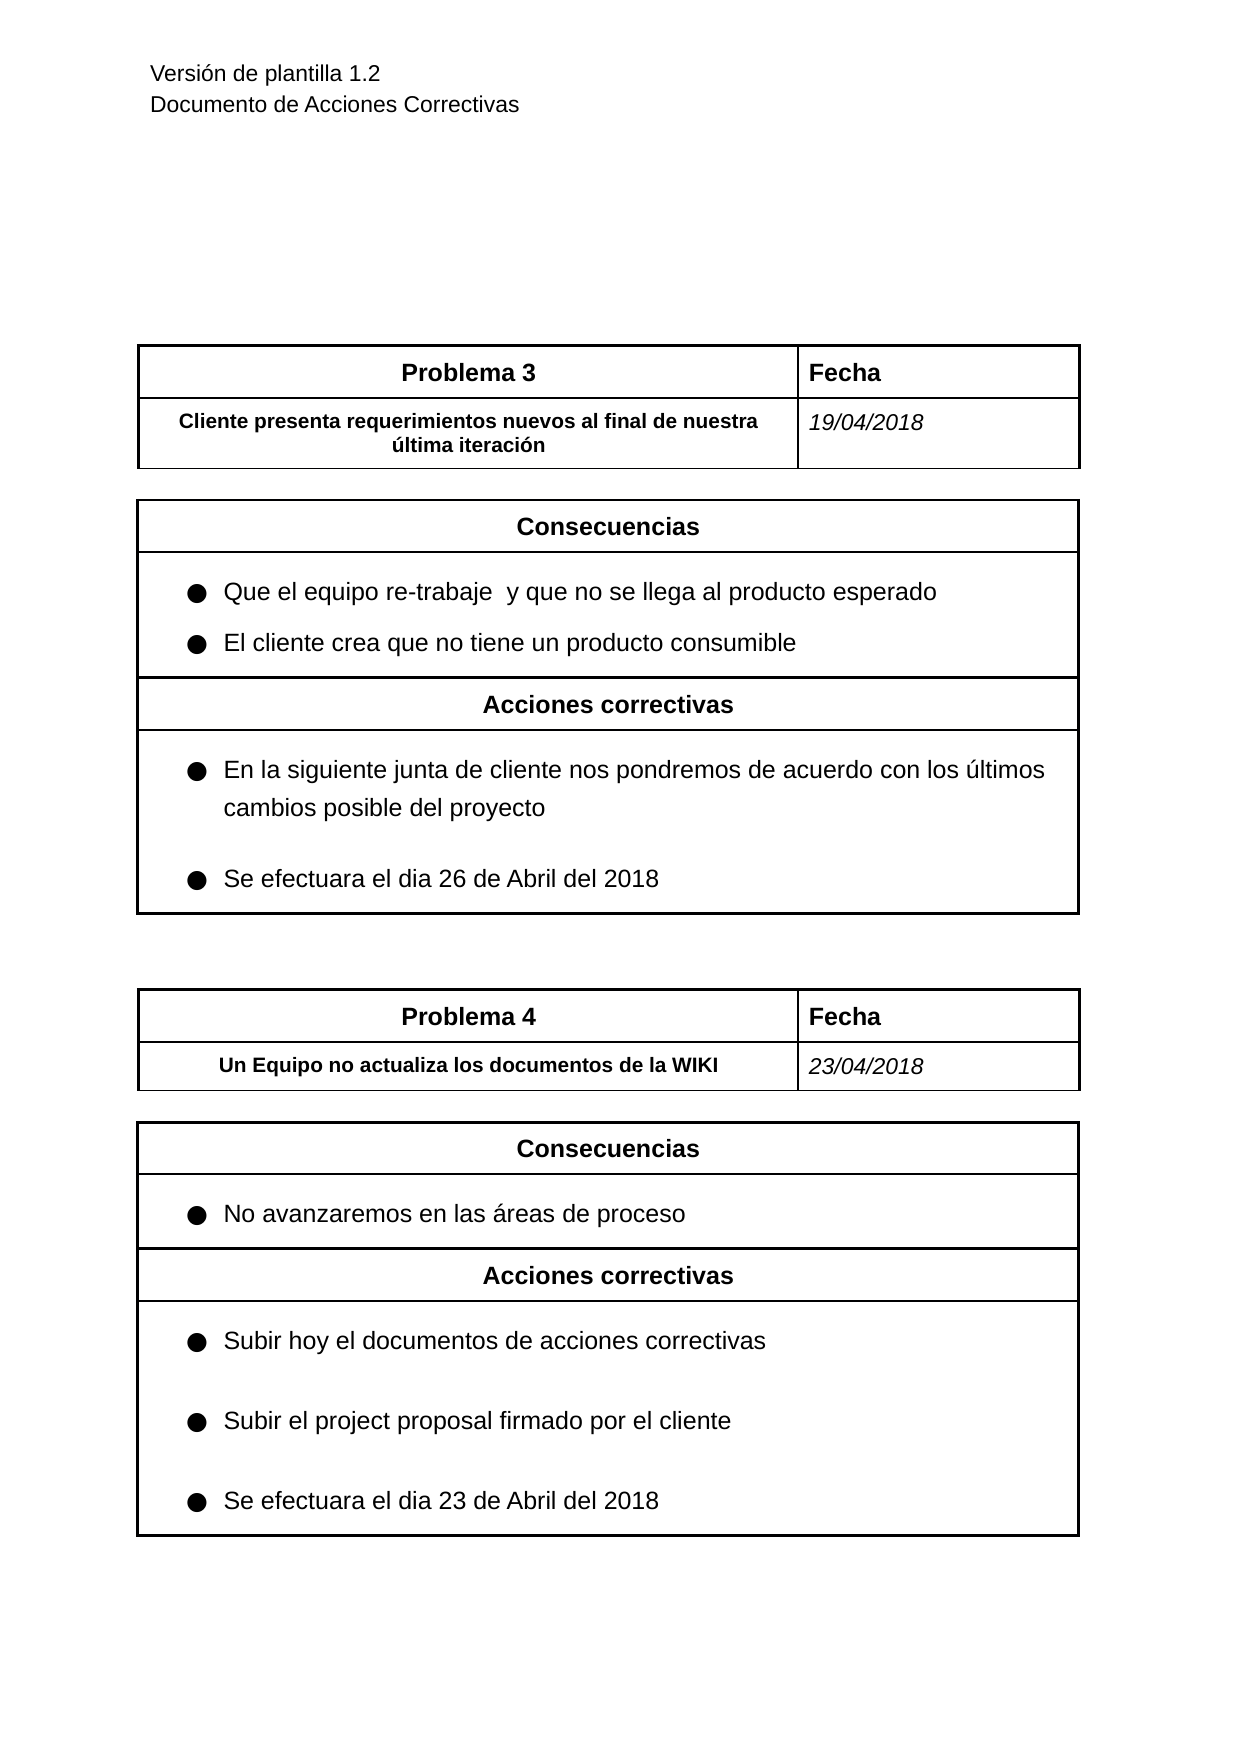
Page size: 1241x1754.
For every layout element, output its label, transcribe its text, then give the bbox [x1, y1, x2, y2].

table_cell 23/04/2018 [799, 1043, 1078, 1090]
table_cell Un Equipo no actualiza los documentos de la WIKI [140, 1043, 797, 1090]
table_cell Acciones correctivas [139, 1250, 1077, 1300]
table_cell Acciones correctivas [139, 679, 1077, 729]
table_header Problema 3 [140, 347, 797, 397]
table_cell Que el equipo re-trabaje y que no se llega al producto esperado El cliente crea que no tiene un producto consumible [139, 553, 1077, 676]
table_cell No avanzaremos en las áreas de proceso [139, 1175, 1077, 1247]
table_cell Subir hoy el documentos de acciones correctivas Subir el project proposal firmado por el cliente Se efectuara el dia 23 de Abril del 2018 [139, 1302, 1077, 1534]
table_cell Cliente presenta requerimientos nuevos al final de nuestra última iteración [140, 399, 797, 468]
table_cell 19/04/2018 [799, 399, 1078, 468]
table_header Fecha [799, 347, 1078, 397]
table_header Consecuencias [139, 1124, 1077, 1173]
table_header Problema 4 [140, 991, 797, 1041]
table_cell En la siguiente junta de cliente nos pondremos de acuerdo con los últimos cambios posible del proyecto Se efectuara el dia 26 de Abril del 2018 [139, 731, 1077, 912]
table_header Consecuencias [139, 501, 1077, 551]
table_header Fecha [799, 991, 1078, 1041]
